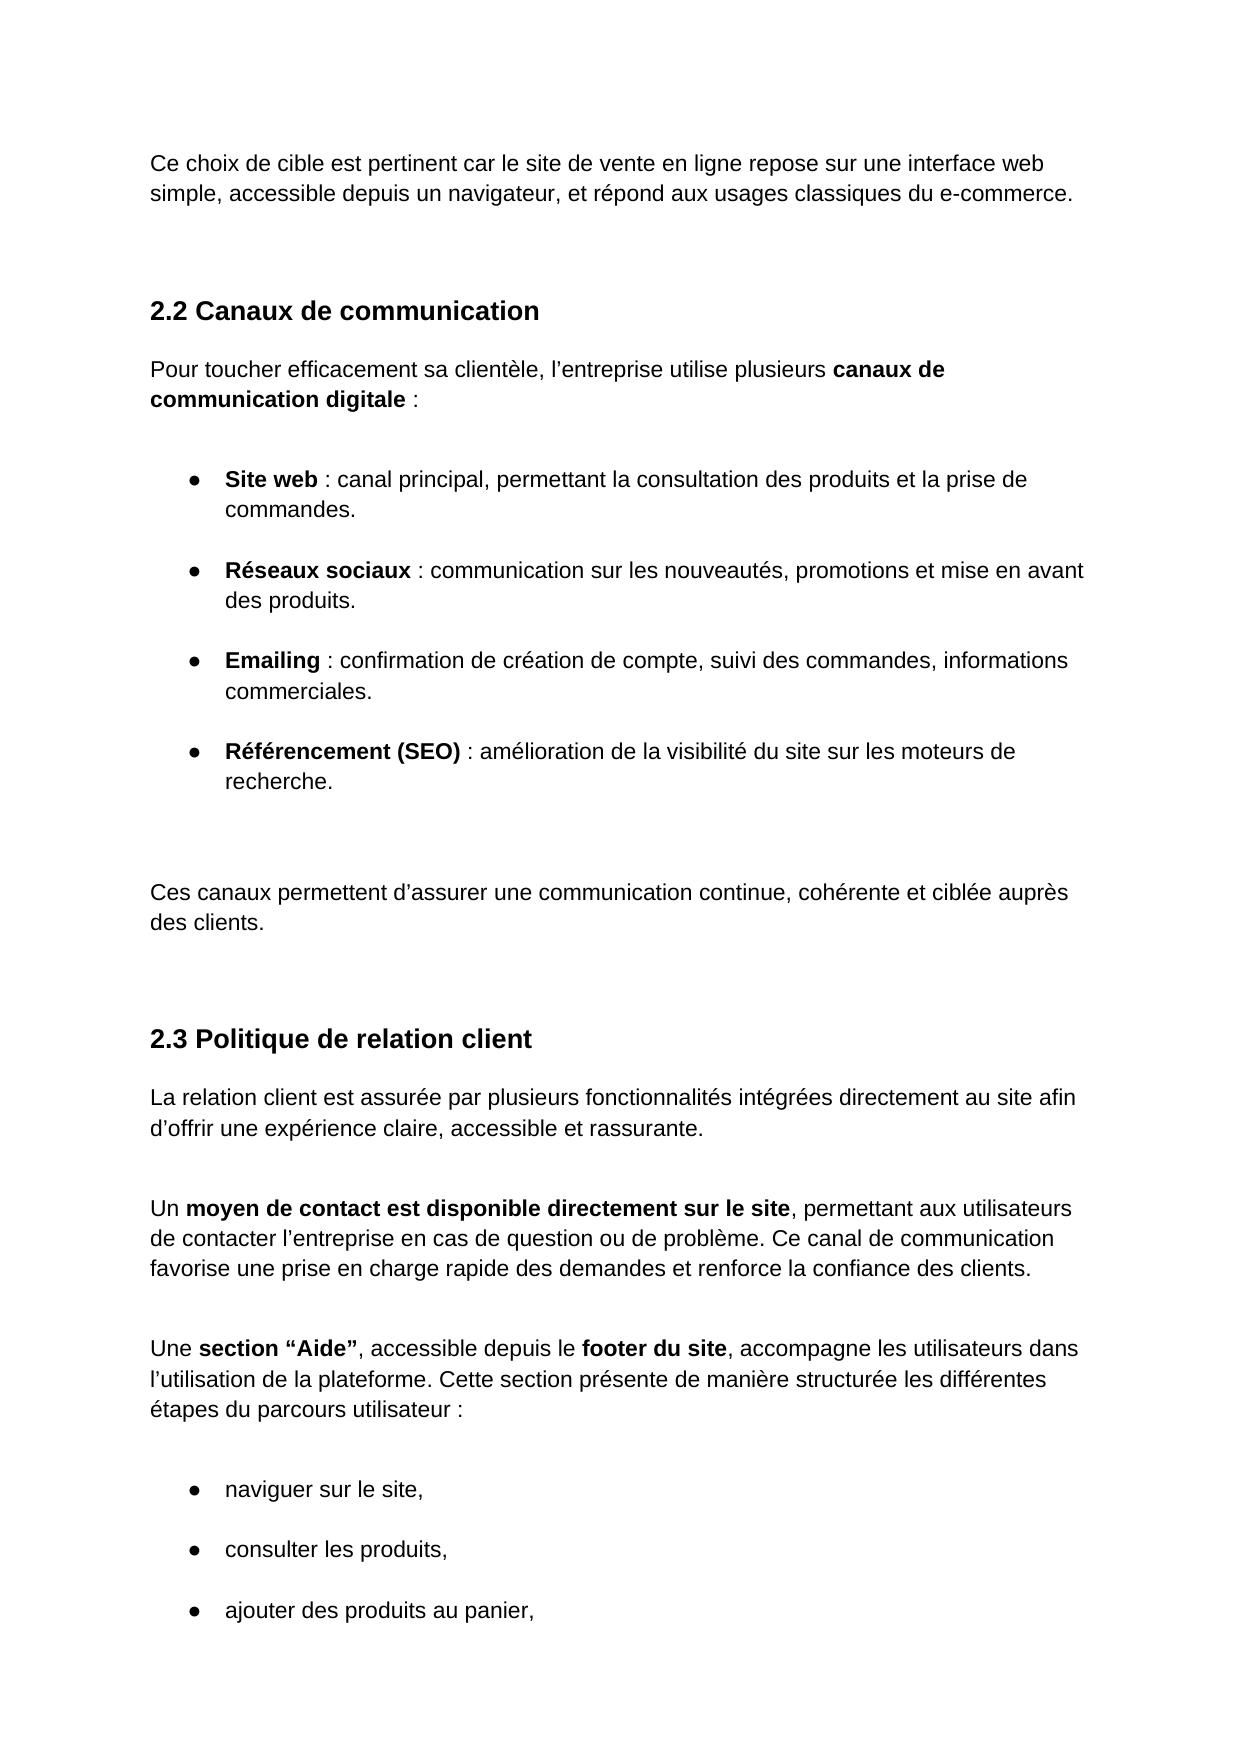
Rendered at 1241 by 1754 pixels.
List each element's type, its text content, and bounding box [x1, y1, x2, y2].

list Site web : canal principal, permettant la consultation des produits et la prise de commandes. [187, 466, 1091, 553]
list Réseaux sociaux : communication sur les nouveautés, promotions et mise en avant des produits. [187, 557, 1091, 643]
text Une section “Aide”, accessible depuis le footer du site, accompagne les utilisateurs dans l’utilisation de la plateforme. Cette section présente de manière structurée les différentes étapes du parcours utilisateur : [150, 1335, 1091, 1422]
subtitle 2.2 Canaux de communication [150, 295, 1091, 326]
subtitle 2.3 Politique de relation client [150, 1023, 1091, 1055]
text Ce choix de cible est pertinent car le site de vente en ligne repose sur une interface web simple, accessible depuis un navigateur, et répond aux usages classiques du e-commerce. [150, 150, 1091, 207]
list naviguer sur le site, [187, 1476, 1091, 1533]
list Référencement (SEO) : amélioration de la visibilité du site sur les moteurs de recherche. [187, 738, 1091, 825]
text La relation client est assurée par plusieurs fonctionnalités intégrées directement au site afin d’offrir une expérience claire, accessible et rassurante. [150, 1084, 1091, 1141]
list Emailing : confirmation de création de compte, suivi des commandes, informations commerciales. [187, 647, 1091, 734]
list ajouter des produits au panier, [187, 1597, 1091, 1653]
text Pour toucher efficacement sa clientèle, l’entreprise utilise plusieurs canaux de communication digitale : [150, 356, 1091, 412]
text Un moyen de contact est disponible directement sur le site, permettant aux utilisateurs de contacter l’entreprise en cas de question ou de problème. Ce canal de communication favorise une prise en charge rapide des demandes et renforce la confiance des clients. [150, 1195, 1091, 1282]
text Ces canaux permettent d’assurer une communication continue, cohérente et ciblée auprès des clients. [150, 879, 1091, 935]
list consulter les produits, [187, 1536, 1091, 1593]
